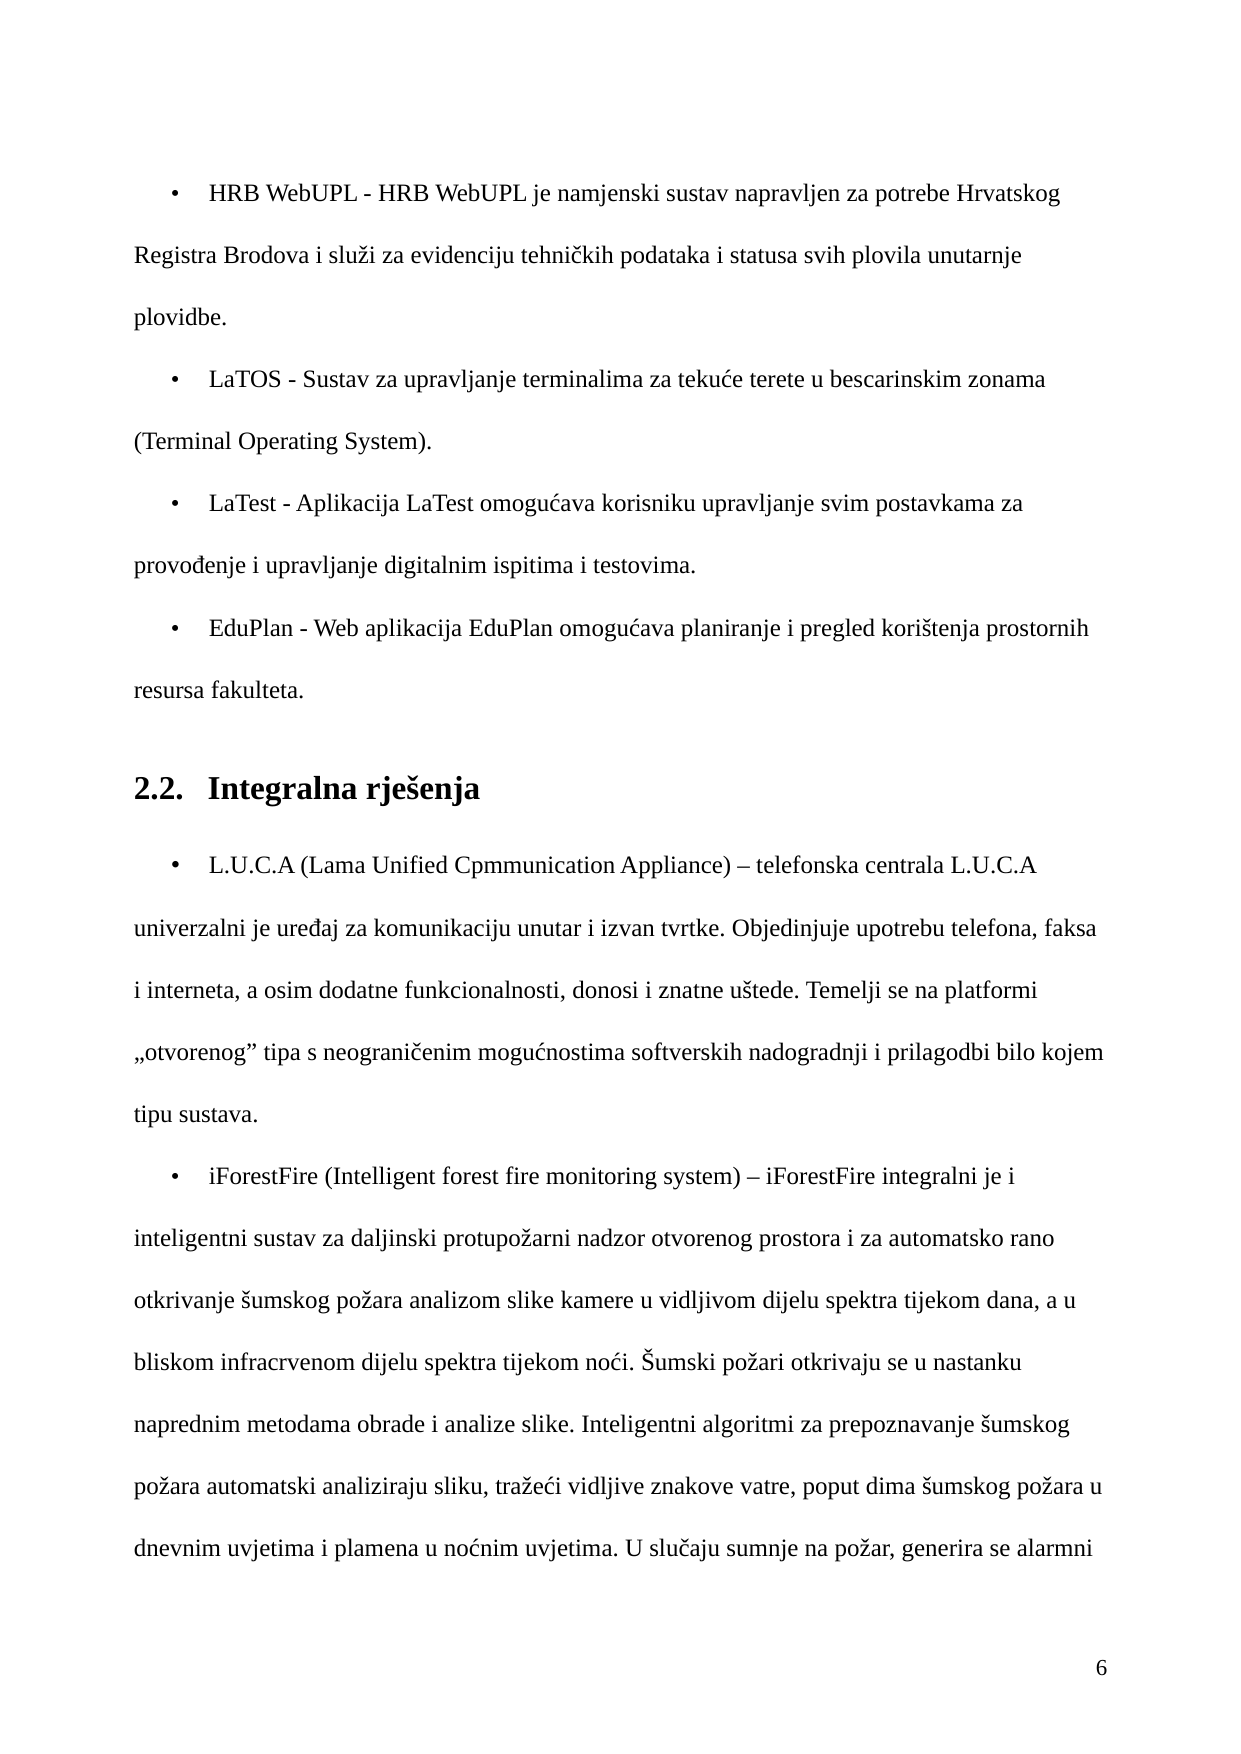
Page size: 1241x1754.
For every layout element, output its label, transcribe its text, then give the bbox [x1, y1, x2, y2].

text i interneta, a osim dodatne funkcionalnosti, donosi i znatne uštede. Temelji se na platformi [133, 975, 1107, 1003]
text požara automatski analiziraju sliku, tražeći vidljive znakove vatre, poput dima šumskog požara u [133, 1471, 1107, 1500]
text 2.2. Integralna rješenja [133, 768, 1107, 806]
text plovidbe. [133, 302, 1107, 331]
text provođenje i upravljanje digitalnim ispitima i testovima. [133, 551, 1107, 579]
text tipu sustava. [133, 1099, 1107, 1128]
text Registra Brodova i služi za evidenciju tehničkih podataka i statusa svih plovila unutarnje [133, 240, 1107, 269]
list EduPlan - Web aplikacija EduPlan omogućava planiranje i pregled korištenja prostornih [171, 613, 1107, 641]
text „otvorenog” tipa s neograničenim mogućnostima softverskih nadogradnji i prilagodbi bilo kojem [133, 1037, 1107, 1066]
list LaTest - Aplikacija LaTest omogućava korisniku upravljanje svim postavkama za [171, 488, 1107, 517]
text dnevnim uvjetima i plamena u noćnim uvjetima. U slučaju sumnje na požar, generira se alarmni [133, 1533, 1107, 1562]
text otkrivanje šumskog požara analizom slike kamere u vidljivom dijelu spektra tijekom dana, a u [133, 1285, 1107, 1314]
text (Terminal Operating System). [133, 426, 1107, 455]
text inteligentni sustav za daljinski protupožarni nadzor otvorenog prostora i za automatsko rano [133, 1223, 1107, 1252]
list L.U.C.A (Lama Unified Cpmmunication Appliance) – telefonska centrala L.U.C.A [171, 851, 1107, 879]
list iForestFire (Intelligent forest fire monitoring system) – iForestFire integralni je i [171, 1161, 1107, 1190]
list HRB WebUPL - HRB WebUPL je namjenski sustav napravljen za potrebe Hrvatskog [171, 178, 1107, 207]
text naprednim metodama obrade i analize slike. Inteligentni algoritmi za prepoznavanje šumskog [133, 1409, 1107, 1438]
text univerzalni je uređaj za komunikaciju unutar i izvan tvrtke. Objedinjuje upotrebu telefona, faksa [133, 913, 1107, 941]
text resursa fakulteta. [133, 675, 1107, 703]
text bliskom infracrvenom dijelu spektra tijekom noći. Šumski požari otkrivaju se u nastanku [133, 1347, 1107, 1376]
list LaTOS - Sustav za upravljanje terminalima za tekuće terete u bescarinskim zonama [171, 364, 1107, 393]
